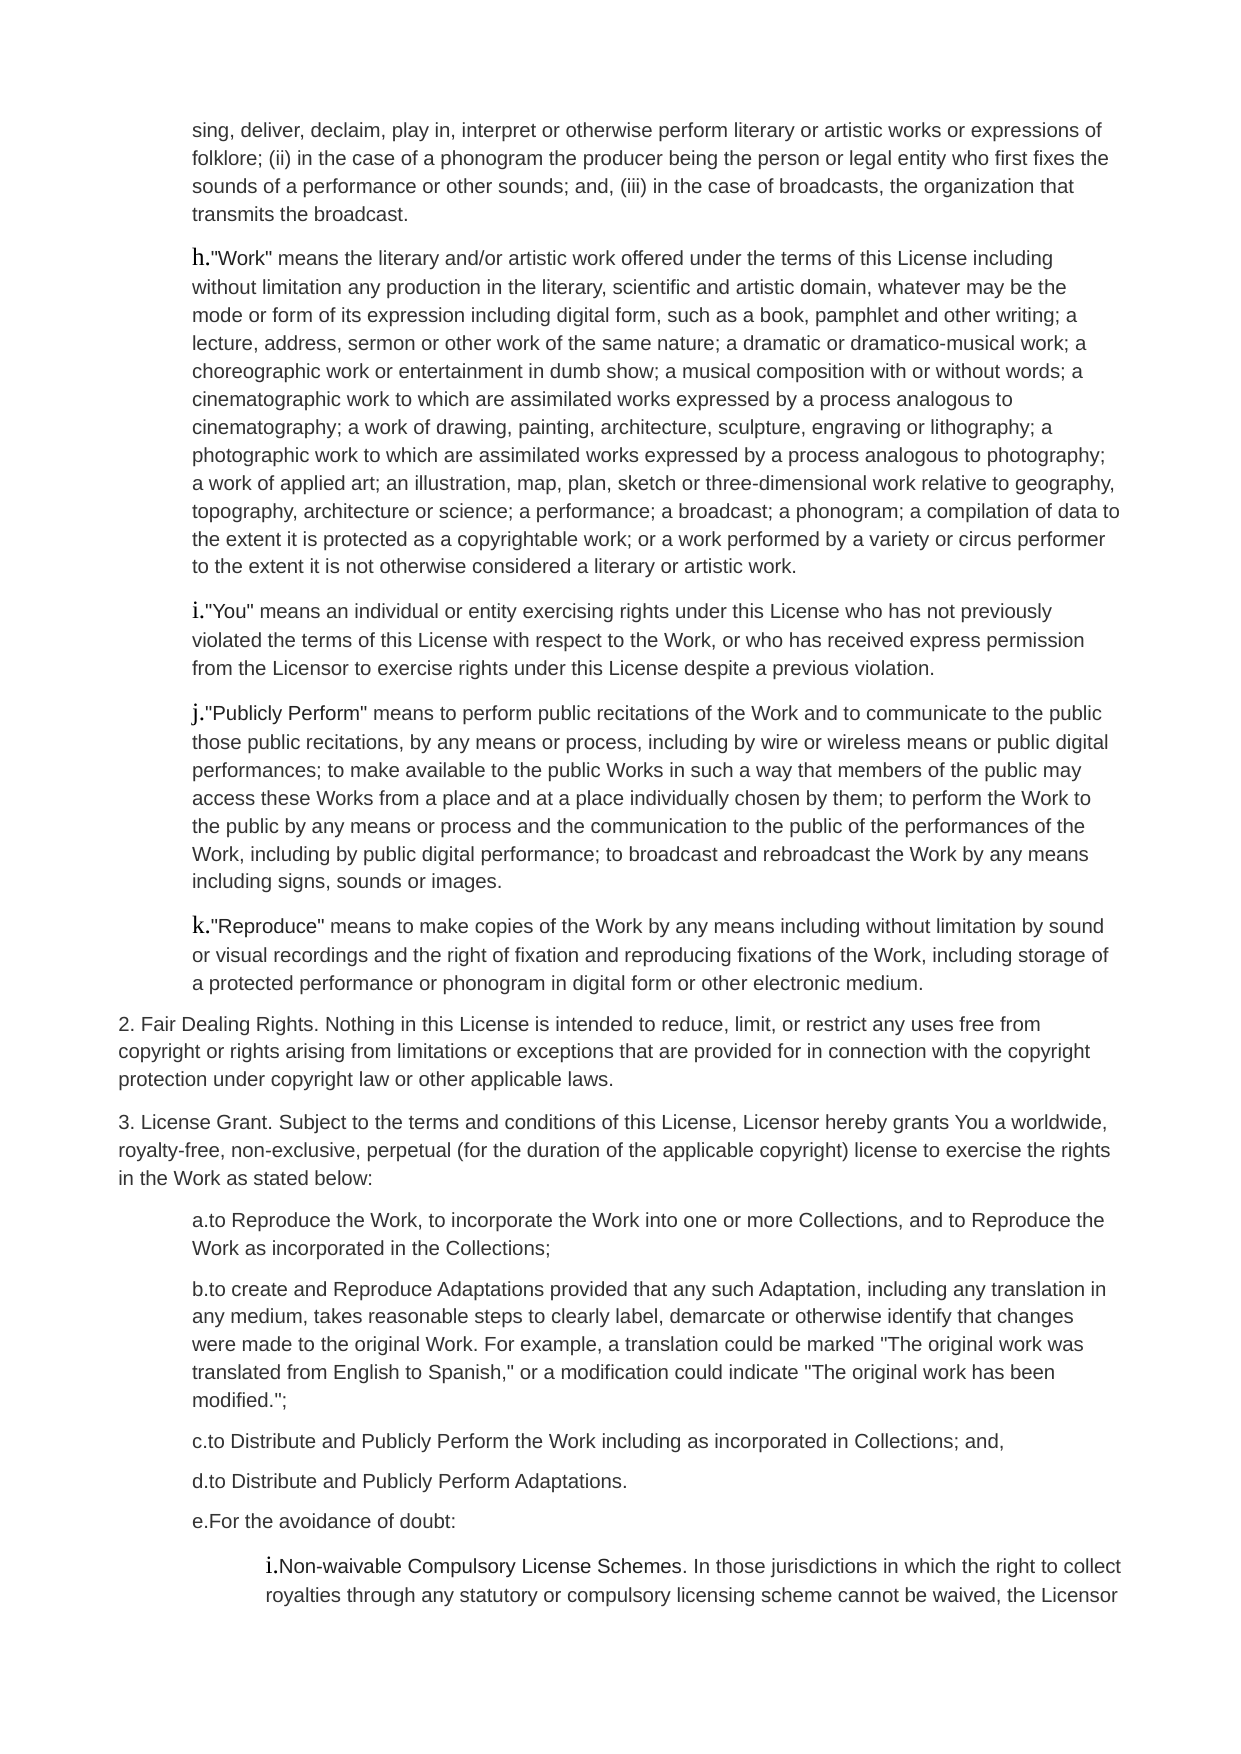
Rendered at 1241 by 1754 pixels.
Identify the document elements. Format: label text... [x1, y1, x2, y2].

list to create and Reproduce Adaptations provided that any such Adaptation, including any translation in any medium, takes reasonable steps to clearly label, demarcate or otherwise identify that changes were made to the original Work. For example, a translation could be marked "The original work was translated from English to Spanish," or a modification could indicate "The original work has been modified."; [118, 1277, 1122, 1412]
list Non-waivable Compulsory License Schemes. In those jurisdictions in which the right to collect royalties through any statutory or compulsory licensing scheme cannot be waived, the Licensor [118, 1550, 1122, 1607]
list sing, deliver, declaim, play in, interpret or otherwise perform literary or artistic works or expressions of folklore; (ii) in the case of a phonogram the producer being the person or legal entity who first fixes the sounds of a performance or other sounds; and, (iii) in the case of broadcasts, the organization that transmits the broadcast. [118, 118, 1122, 225]
list to Distribute and Publicly Perform Adaptations. [118, 1469, 1122, 1493]
list to Distribute and Publicly Perform the Work including as incorporated in Collections; and, [118, 1429, 1122, 1452]
list "Publicly Perform" means to perform public recitations of the Work and to communicate to the public those public recitations, by any means or process, including by wire or wireless means or public digital performances; to make available to the public Works in such a way that members of the public may access these Works from a place and at a place individually chosen by them; to perform the Work to the public by any means or process and the communication to the public of the performances of the Work, including by public digital performance; to broadcast and rebroadcast the Work by any means including signs, sounds or images. [118, 697, 1122, 893]
list to Reproduce the Work, to incorporate the Work into one or more Collections, and to Reproduce the Work as incorporated in the Collections; [118, 1208, 1122, 1260]
list "Reproduce" means to make copies of the Work by any means including without limitation by sound or visual recordings and the right of fixation and reproducing fixations of the Work, including storage of a protected performance or phonogram in digital form or other electronic medium. [118, 910, 1122, 995]
list "Work" means the literary and/or artistic work offered under the terms of this License including without limitation any production in the literary, scientific and artistic domain, whatever may be the mode or form of its expression including digital form, such as a book, pamphlet and other writing; a lecture, address, sermon or other work of the same nature; a dramatic or dramatico-musical work; a choreographic work or entertainment in dumb show; a musical composition with or without words; a cinematographic work to which are assimilated works expressed by a process analogous to cinematography; a work of drawing, painting, architecture, sculpture, engraving or lithography; a photographic work to which are assimilated works expressed by a process analogous to photography; a work of applied art; an illustration, map, plan, sketch or three-dimensional work relative to geography, topography, architecture or science; a performance; a broadcast; a phonogram; a compilation of data to the extent it is protected as a copyrightable work; or a work performed by a variety or circus performer to the extent it is not otherwise considered a literary or artistic work. [118, 242, 1122, 578]
text 3. License Grant. Subject to the terms and conditions of this License, Licensor hereby grants You a worldwide, royalty-free, non-exclusive, perpetual (for the duration of the applicable copyright) license to exercise the rights in the Work as stated below: [118, 1110, 1122, 1189]
list "You" means an individual or entity exercising rights under this License who has not previously violated the terms of this License with respect to the Work, or who has received express permission from the Licensor to exercise rights under this License despite a previous violation. [118, 595, 1122, 680]
list For the avoidance of doubt: [118, 1510, 1122, 1533]
text 2. Fair Dealing Rights. Nothing in this License is intended to reduce, limit, or restrict any uses free from copyright or rights arising from limitations or exceptions that are provided for in connection with the copyright protection under copyright law or other applicable laws. [118, 1012, 1122, 1091]
